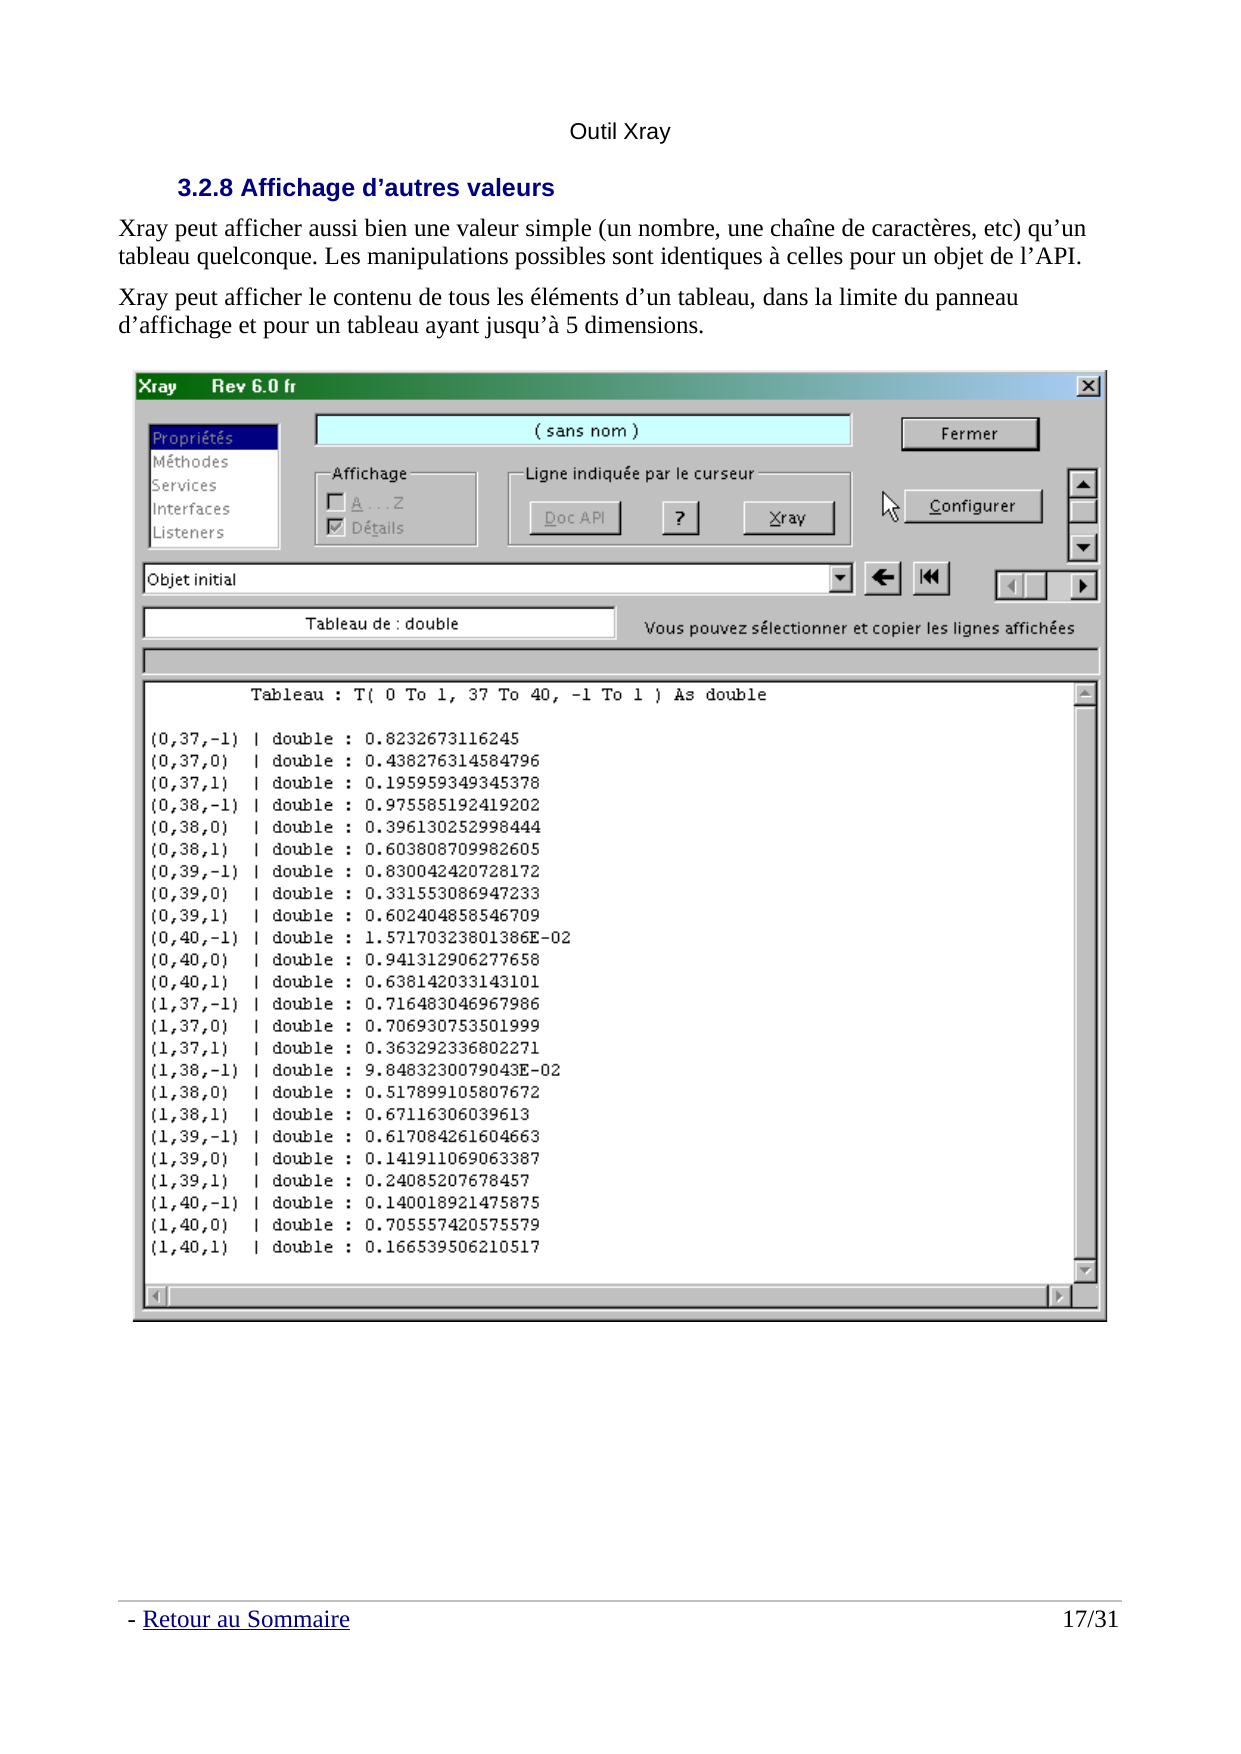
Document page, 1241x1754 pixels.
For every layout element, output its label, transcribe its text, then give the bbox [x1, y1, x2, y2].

text Xray peut afficher le contenu de tous les éléments d’un tableau, dans la limite du panneau d’affichage et pour un tableau ayant jusqu’à 5 dimensions. [118, 283, 1122, 339]
subtitle Affichage d’autres valeurs [177, 174, 1122, 202]
text Xray peut afficher aussi bien une valeur simple (un nombre, une chaîne de caractères, etc) qu’un tableau quelconque. Les manipulations possibles sont identiques à celles pour un objet de l’API. [118, 214, 1122, 270]
picture [132, 370, 1108, 1322]
